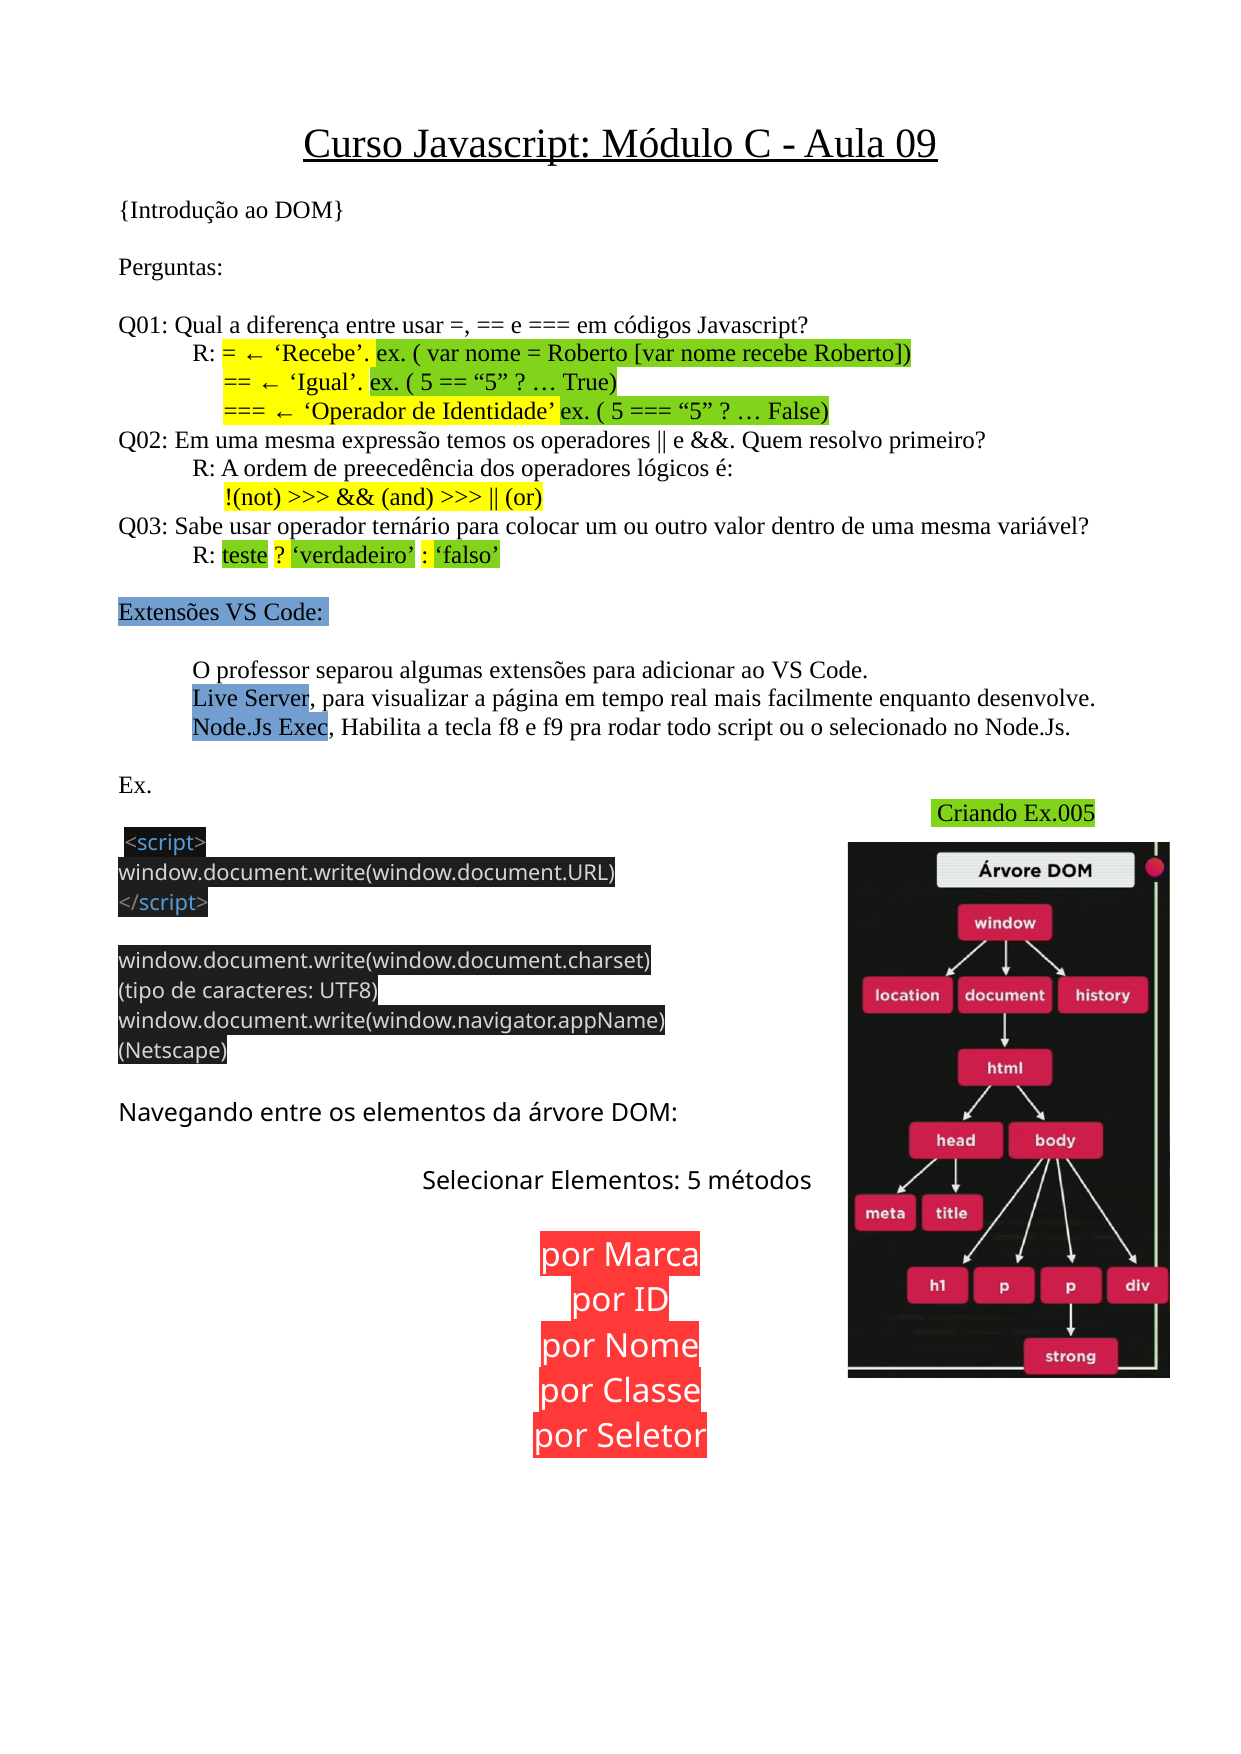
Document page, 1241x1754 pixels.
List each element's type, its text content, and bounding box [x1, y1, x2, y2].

text por Marca [118, 1231, 847, 1276]
text === ← ‘Operador de Identidade’ ex. ( 5 === “5” ? … False) [118, 396, 1122, 425]
text <script> [118, 827, 1122, 857]
text [848, 1276, 1122, 1321]
text (tipo de caracteres: UTF8) [118, 975, 847, 1005]
text Navegando entre os elementos da árvore DOM: [118, 1094, 847, 1128]
text window.document.write(window.document.charset) [118, 945, 847, 975]
text Curso Javascript: Módulo C - Aula 09 [118, 118, 1122, 166]
text Q02: Em uma mesma expressão temos os operadores || e &&. Quem resolvo primeiro? [118, 425, 1122, 453]
text [848, 1005, 1122, 1035]
text {Introdução ao DOM} [118, 195, 1122, 223]
text (Netscape) [118, 1035, 847, 1064]
text [848, 887, 1122, 917]
text </script> [118, 887, 847, 917]
text [848, 1231, 1122, 1276]
text Q03: Sabe usar operador ternário para colocar um ou outro valor dentro de uma mesma variável? [118, 511, 1122, 540]
text por ID [118, 1276, 847, 1321]
text Live Server, para visualizar a página em tempo real mais facilmente enquanto desenvolve. [118, 683, 1122, 712]
text Ex. [118, 770, 1122, 798]
text por Nome [118, 1321, 847, 1367]
text [848, 1094, 1122, 1128]
text [848, 1321, 1122, 1367]
text [848, 1162, 1122, 1197]
text Node.Js Exec, Habilita a tecla f8 e f9 pra rodar todo script ou o selecionado no Node.Js. [118, 712, 1122, 741]
text R: A ordem de preecedência dos operadores lógicos é: [118, 453, 1122, 482]
text window.document.write(window.document.URL) [118, 857, 847, 887]
text [848, 1035, 1122, 1064]
text [848, 975, 1122, 1005]
text [848, 945, 1122, 975]
text Perguntas: [118, 252, 1122, 281]
text R: = ← ‘Recebe’. ex. ( var nome = Roberto [var nome recebe Roberto]) [118, 338, 1122, 367]
text R: teste ? ‘verdadeiro’ : ‘falso’ [118, 540, 1122, 568]
text window.document.write(window.navigator.appName) [118, 1005, 847, 1035]
text Extensões VS Code: [118, 597, 1122, 626]
text O professor separou algumas extensões para adicionar ao VS Code. [118, 655, 1122, 683]
text Criando Ex.005 [118, 798, 1122, 827]
text [848, 857, 1122, 887]
text == ← ‘Igual’. ex. ( 5 == “5” ? … True) [118, 367, 1122, 396]
text !(not) >>> && (and) >>> || (or) [118, 482, 1122, 511]
text por Seletor [118, 1412, 1122, 1458]
text por Classe [118, 1367, 1122, 1412]
text Selecionar Elementos: 5 métodos [118, 1162, 847, 1197]
text Q01: Qual a diferença entre usar =, == e === em códigos Javascript? [118, 310, 1122, 338]
